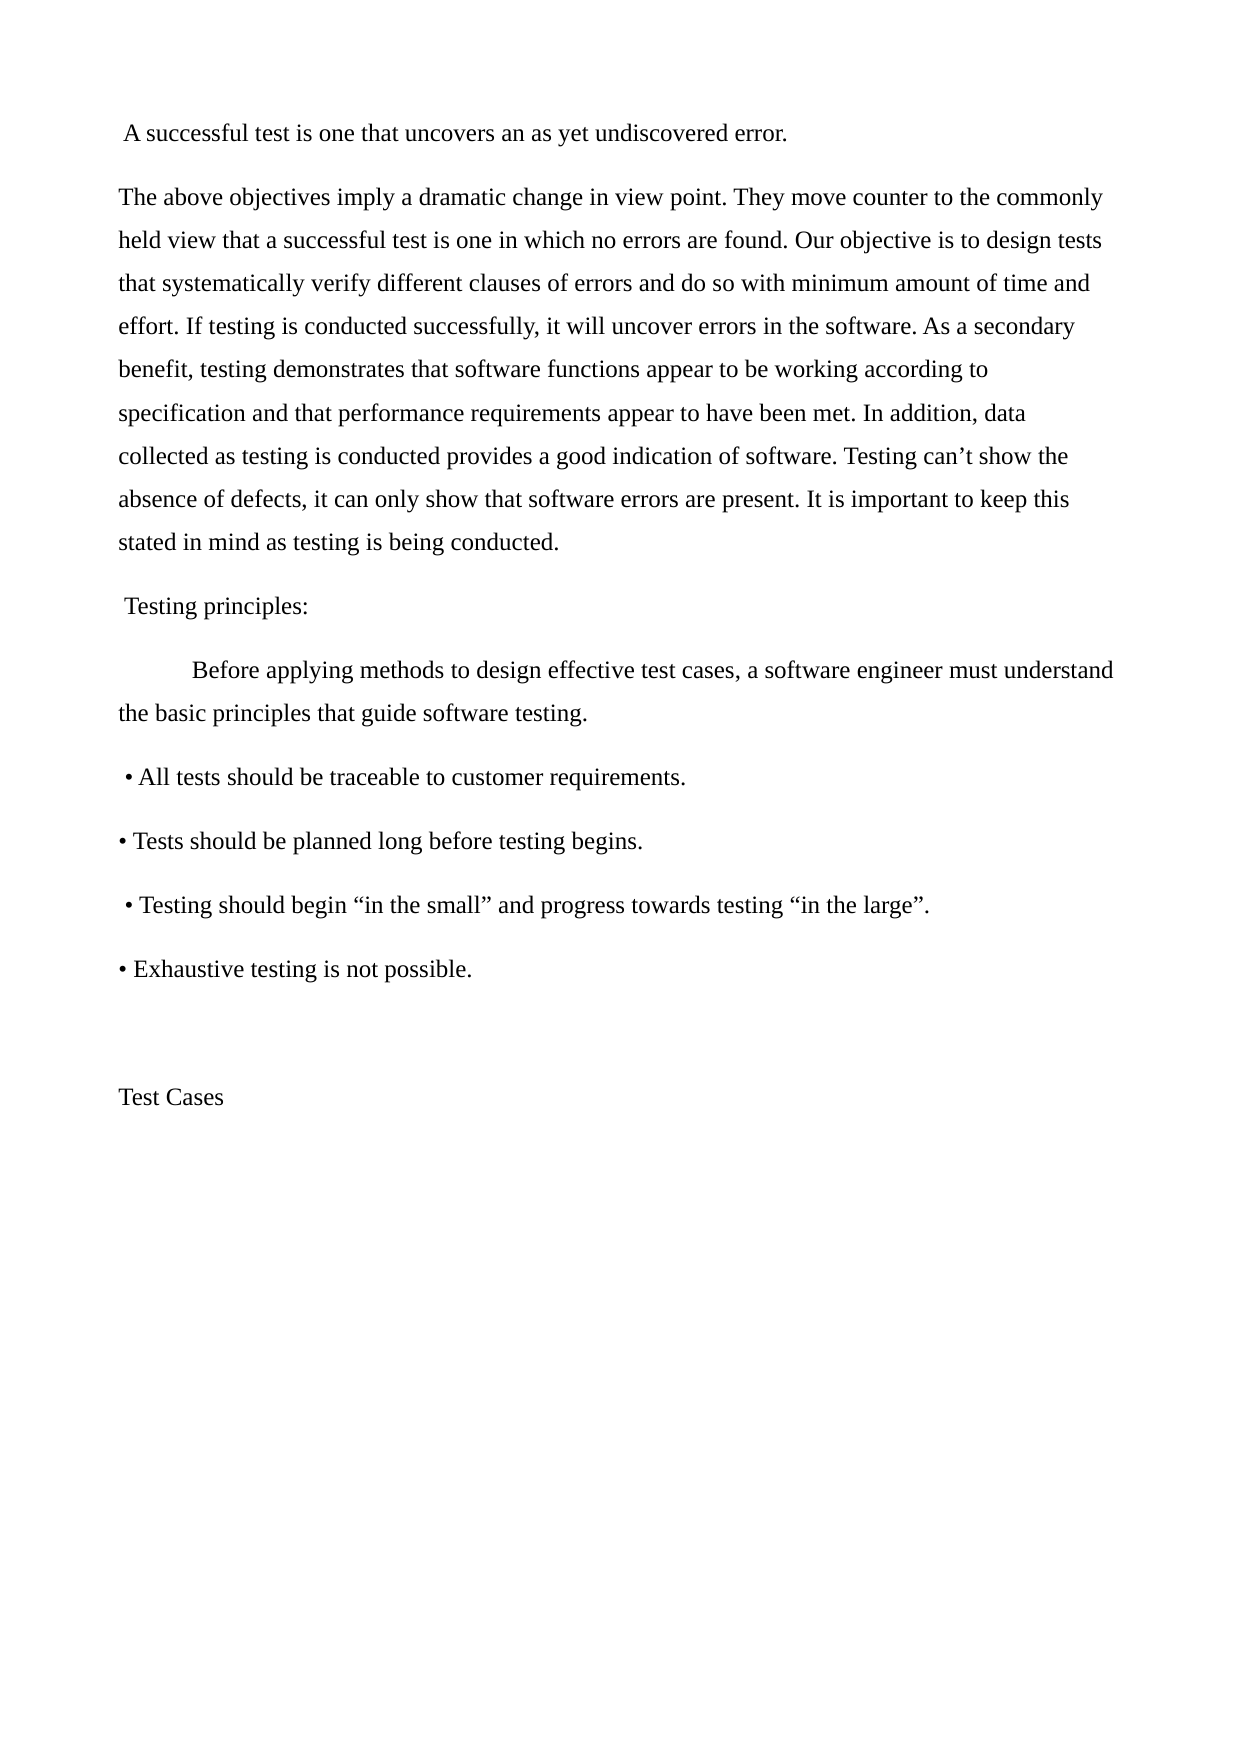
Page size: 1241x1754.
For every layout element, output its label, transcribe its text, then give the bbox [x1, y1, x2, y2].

text Before applying methods to design effective test cases, a software engineer must understand the basic principles that guide software testing. [118, 655, 1122, 727]
text Testing principles: [118, 591, 1122, 620]
text • Exhaustive testing is not possible. [118, 954, 1122, 983]
text The above objectives imply a dramatic change in view point. They move counter to the commonly held view that a successful test is one in which no errors are found. Our objective is to design tests that systematically verify different clauses of errors and do so with minimum amount of time and effort. If testing is conducted successfully, it will uncover errors in the software. As a secondary benefit, testing demonstrates that software functions appear to be working according to specification and that performance requirements appear to have been met. In addition, data collected as testing is conducted provides a good indication of software. Testing can’t show the absence of defects, it can only show that software errors are present. It is important to keep this stated in mind as testing is being conducted. [118, 182, 1122, 556]
text Test Cases [118, 1082, 1122, 1111]
text • All tests should be traceable to customer requirements. [118, 762, 1122, 791]
text • Tests should be planned long before testing begins. [118, 826, 1122, 855]
text A successful test is one that uncovers an as yet undiscovered error. [118, 118, 1122, 147]
text • Testing should begin “in the small” and progress towards testing “in the large”. [118, 890, 1122, 919]
